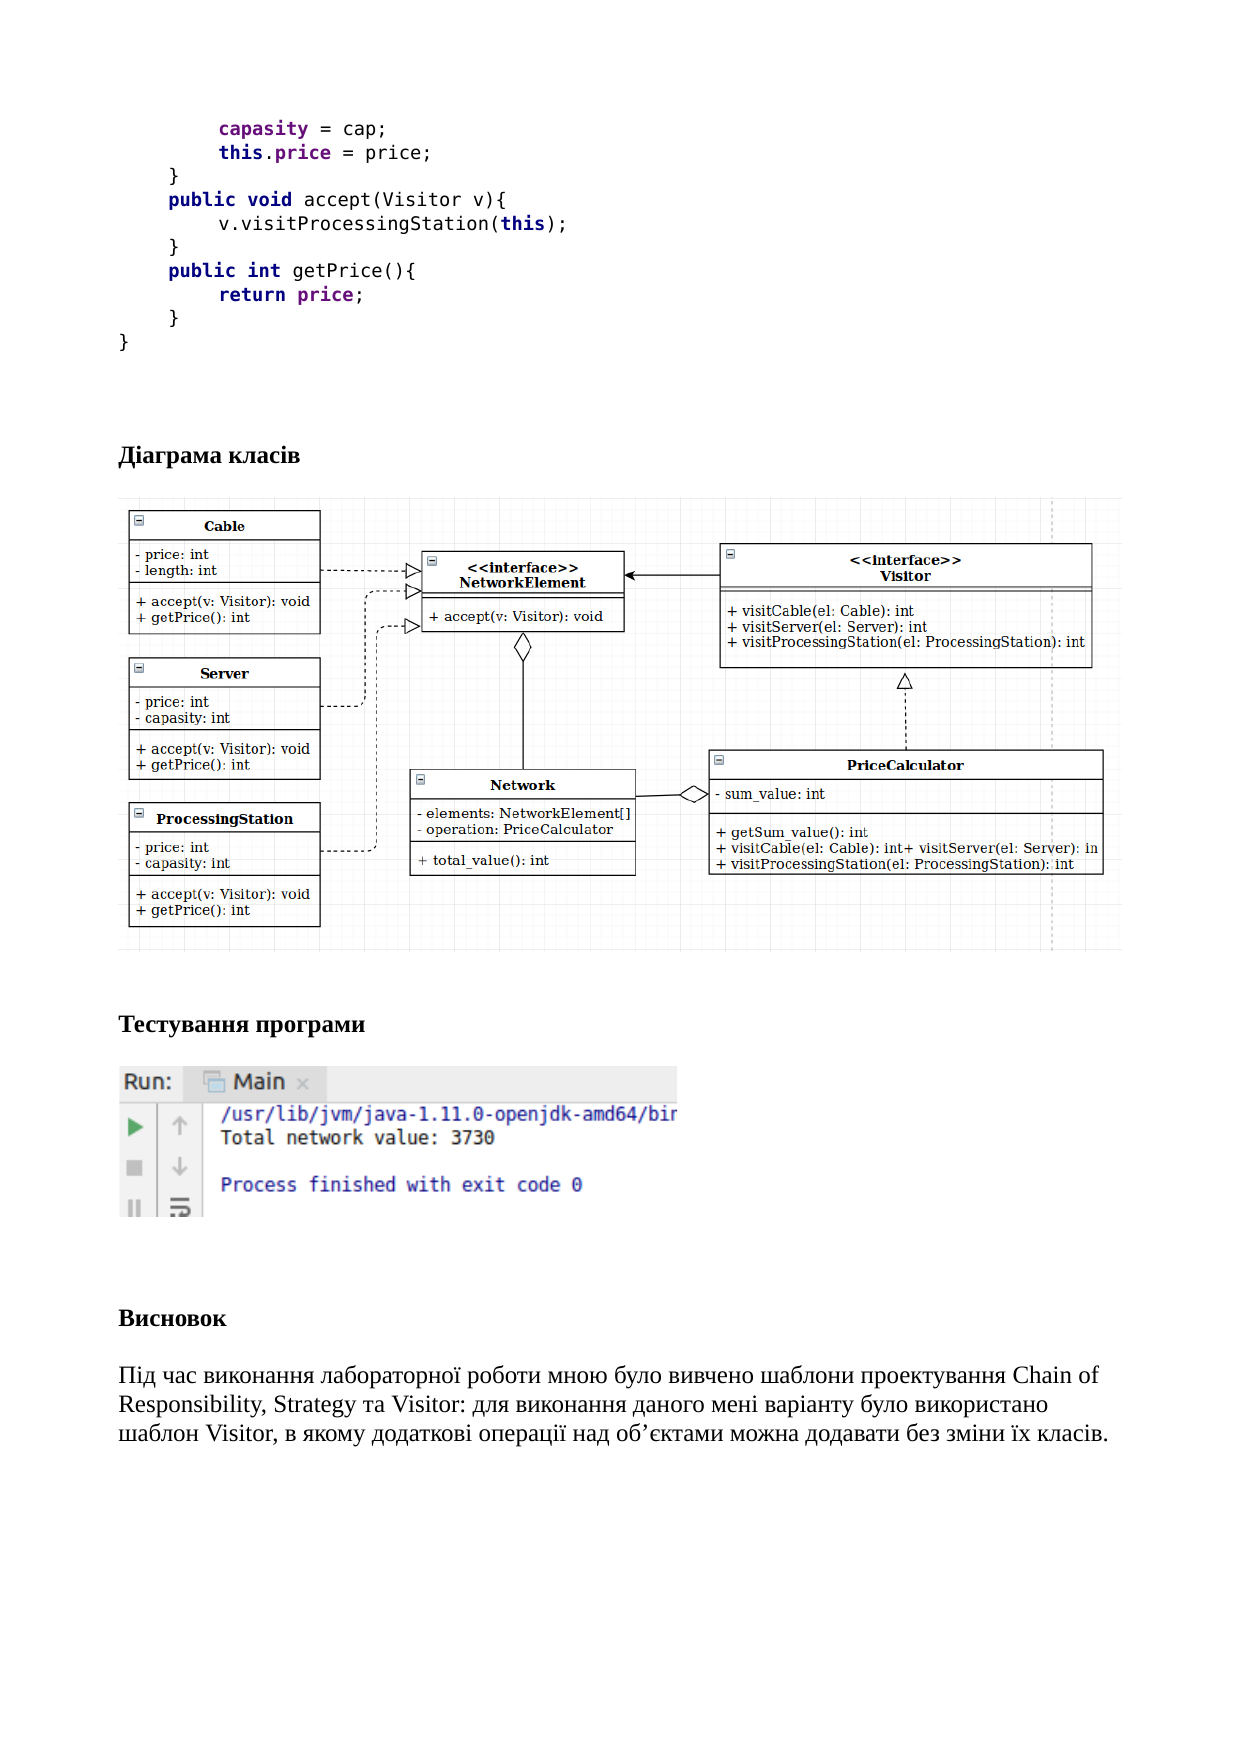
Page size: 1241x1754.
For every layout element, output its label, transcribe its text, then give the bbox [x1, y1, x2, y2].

text this.price = price; [118, 142, 1122, 165]
text public int getPrice(){ [118, 260, 1122, 284]
text public void accept(Visitor v){ [118, 189, 1122, 213]
text } [118, 307, 1122, 331]
text } [118, 236, 1122, 260]
text } [118, 165, 1122, 189]
text Тестування програми [118, 1009, 1122, 1038]
text v.visitProcessingStation(this); [118, 213, 1122, 236]
text } [118, 331, 1122, 353]
picture [119, 1066, 678, 1217]
text capasity = cap; [118, 118, 1122, 142]
picture [118, 497, 1123, 952]
text Діаграма класів [118, 440, 1122, 468]
text return price; [118, 284, 1122, 307]
text Висновок [118, 1303, 1122, 1332]
text Під час виконання лабораторної роботи мною було вивчено шаблони проектування Chain of Responsibility, Strategy та Visitor: для виконання даного мені варіанту було використано шаблон Visitor, в якому додаткові операції над об’єктами можна додавати без зміни їх класів. [118, 1361, 1122, 1447]
